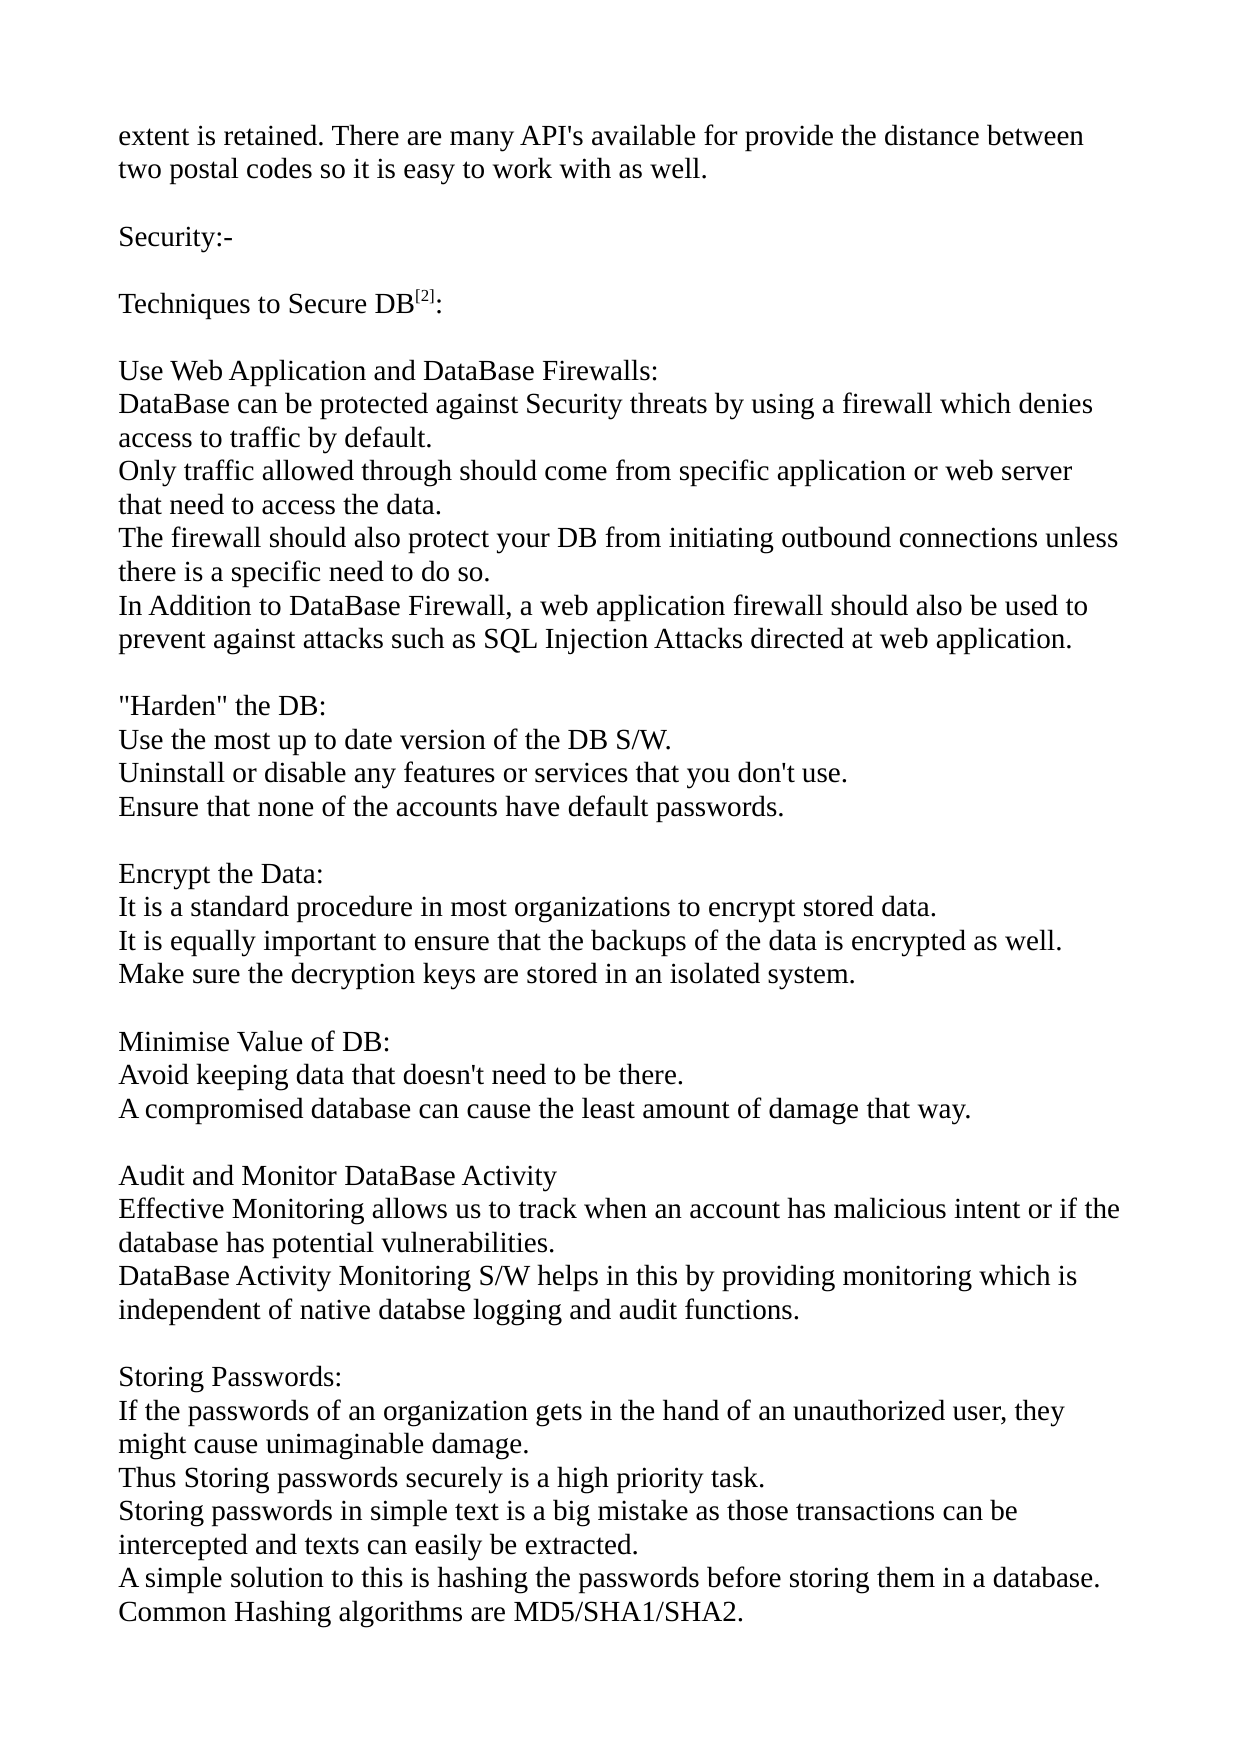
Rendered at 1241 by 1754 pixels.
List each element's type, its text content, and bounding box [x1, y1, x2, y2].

text Use Web Application and DataBase Firewalls: [118, 353, 1122, 386]
text The firewall should also protect your DB from initiating outbound connections unless there is a specific need to do so. [118, 521, 1122, 588]
text Ensure that none of the accounts have default passwords. [118, 789, 1122, 822]
text A compromised database can cause the least amount of damage that way. [118, 1091, 1122, 1124]
text Avoid keeping data that doesn't need to be there. [118, 1057, 1122, 1091]
text Storing Passwords: [118, 1359, 1122, 1393]
text Techniques to Secure DB[2]: [118, 286, 1122, 319]
text Audit and Monitor DataBase Activity [118, 1158, 1122, 1191]
text DataBase can be protected against Security threats by using a firewall which denies access to traffic by default. [118, 386, 1122, 453]
text It is equally important to ensure that the backups of the data is encrypted as well. Make sure the decryption keys are stored in an isolated system. [118, 923, 1122, 990]
text Storing passwords in simple text is a big mistake as those transactions can be intercepted and texts can easily be extracted. [118, 1493, 1122, 1560]
text Encrypt the Data: [118, 856, 1122, 889]
text In Addition to DataBase Firewall, a web application firewall should also be used to prevent against attacks such as SQL Injection Attacks directed at web application. [118, 588, 1122, 655]
text Minimise Value of DB: [118, 1024, 1122, 1057]
text "Harden" the DB: [118, 688, 1122, 722]
text Only traffic allowed through should come from specific application or web server that need to access the data. [118, 453, 1122, 521]
text Security:- [118, 219, 1122, 252]
text A simple solution to this is hashing the passwords before storing them in a database. Common Hashing algorithms are MD5/SHA1/SHA2. [118, 1560, 1122, 1627]
text If the passwords of an organization gets in the hand of an unauthorized user, they might cause unimaginable damage. [118, 1393, 1122, 1460]
text Effective Monitoring allows us to track when an account has malicious intent or if the database has potential vulnerabilities. [118, 1191, 1122, 1258]
text Thus Storing passwords securely is a high priority task. [118, 1460, 1122, 1493]
text DataBase Activity Monitoring S/W helps in this by providing monitoring which is independent of native databse logging and audit functions. [118, 1258, 1122, 1326]
text It is a standard procedure in most organizations to encrypt stored data. [118, 889, 1122, 923]
text Uninstall or disable any features or services that you don't use. [118, 755, 1122, 789]
text extent is retained. There are many API's available for provide the distance between two postal codes so it is easy to work with as well. [118, 118, 1122, 185]
text Use the most up to date version of the DB S/W. [118, 722, 1122, 755]
